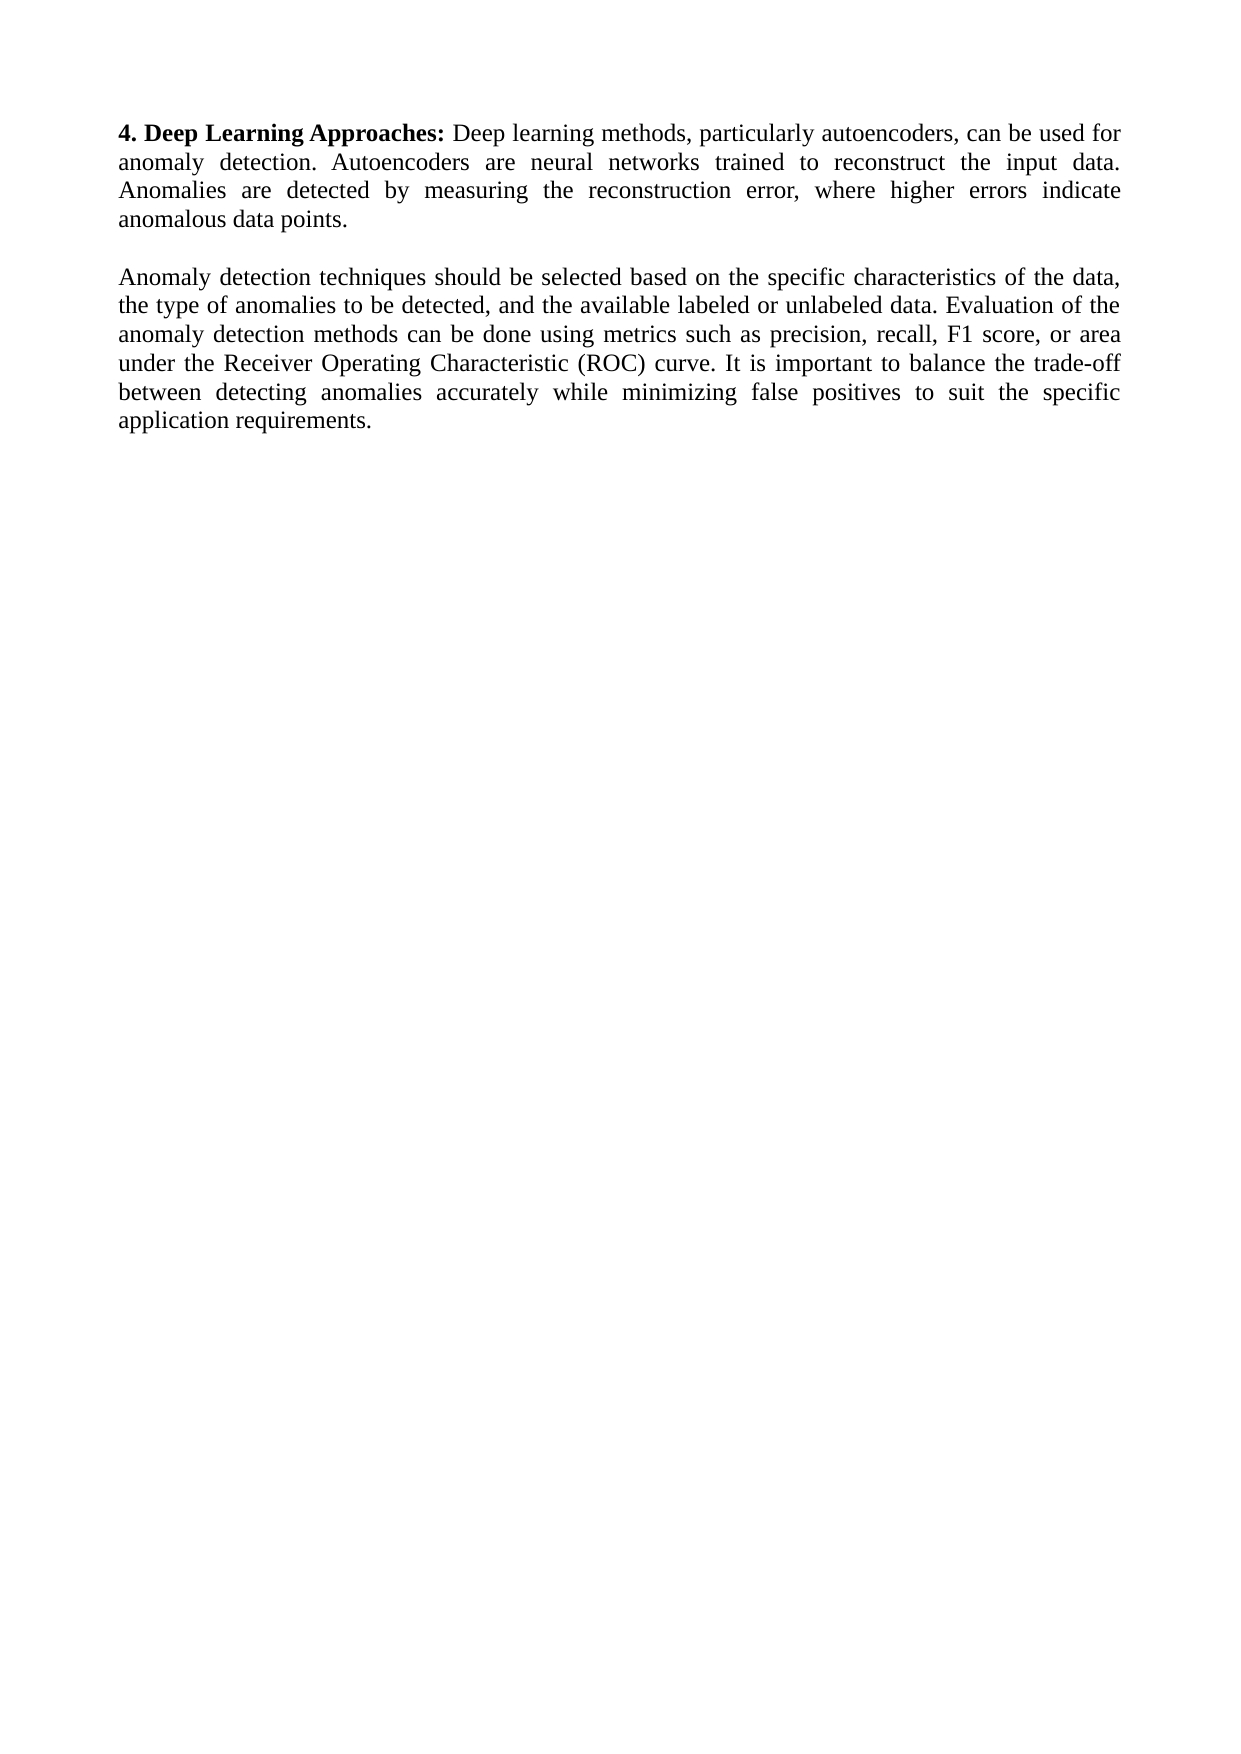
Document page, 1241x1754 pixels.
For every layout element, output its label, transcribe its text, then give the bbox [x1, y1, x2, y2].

text 4. Deep Learning Approaches: Deep learning methods, particularly autoencoders, can be used for anomaly detection. Autoencoders are neural networks trained to reconstruct the input data. Anomalies are detected by measuring the reconstruction error, where higher errors indicate anomalous data points. [118, 118, 1122, 233]
text Anomaly detection techniques should be selected based on the specific characteristics of the data, the type of anomalies to be detected, and the available labeled or unlabeled data. Evaluation of the anomaly detection methods can be done using metrics such as precision, recall, F1 score, or area under the Receiver Operating Characteristic (ROC) curve. It is important to balance the trade-off between detecting anomalies accurately while minimizing false positives to suit the specific application requirements. [118, 262, 1122, 434]
